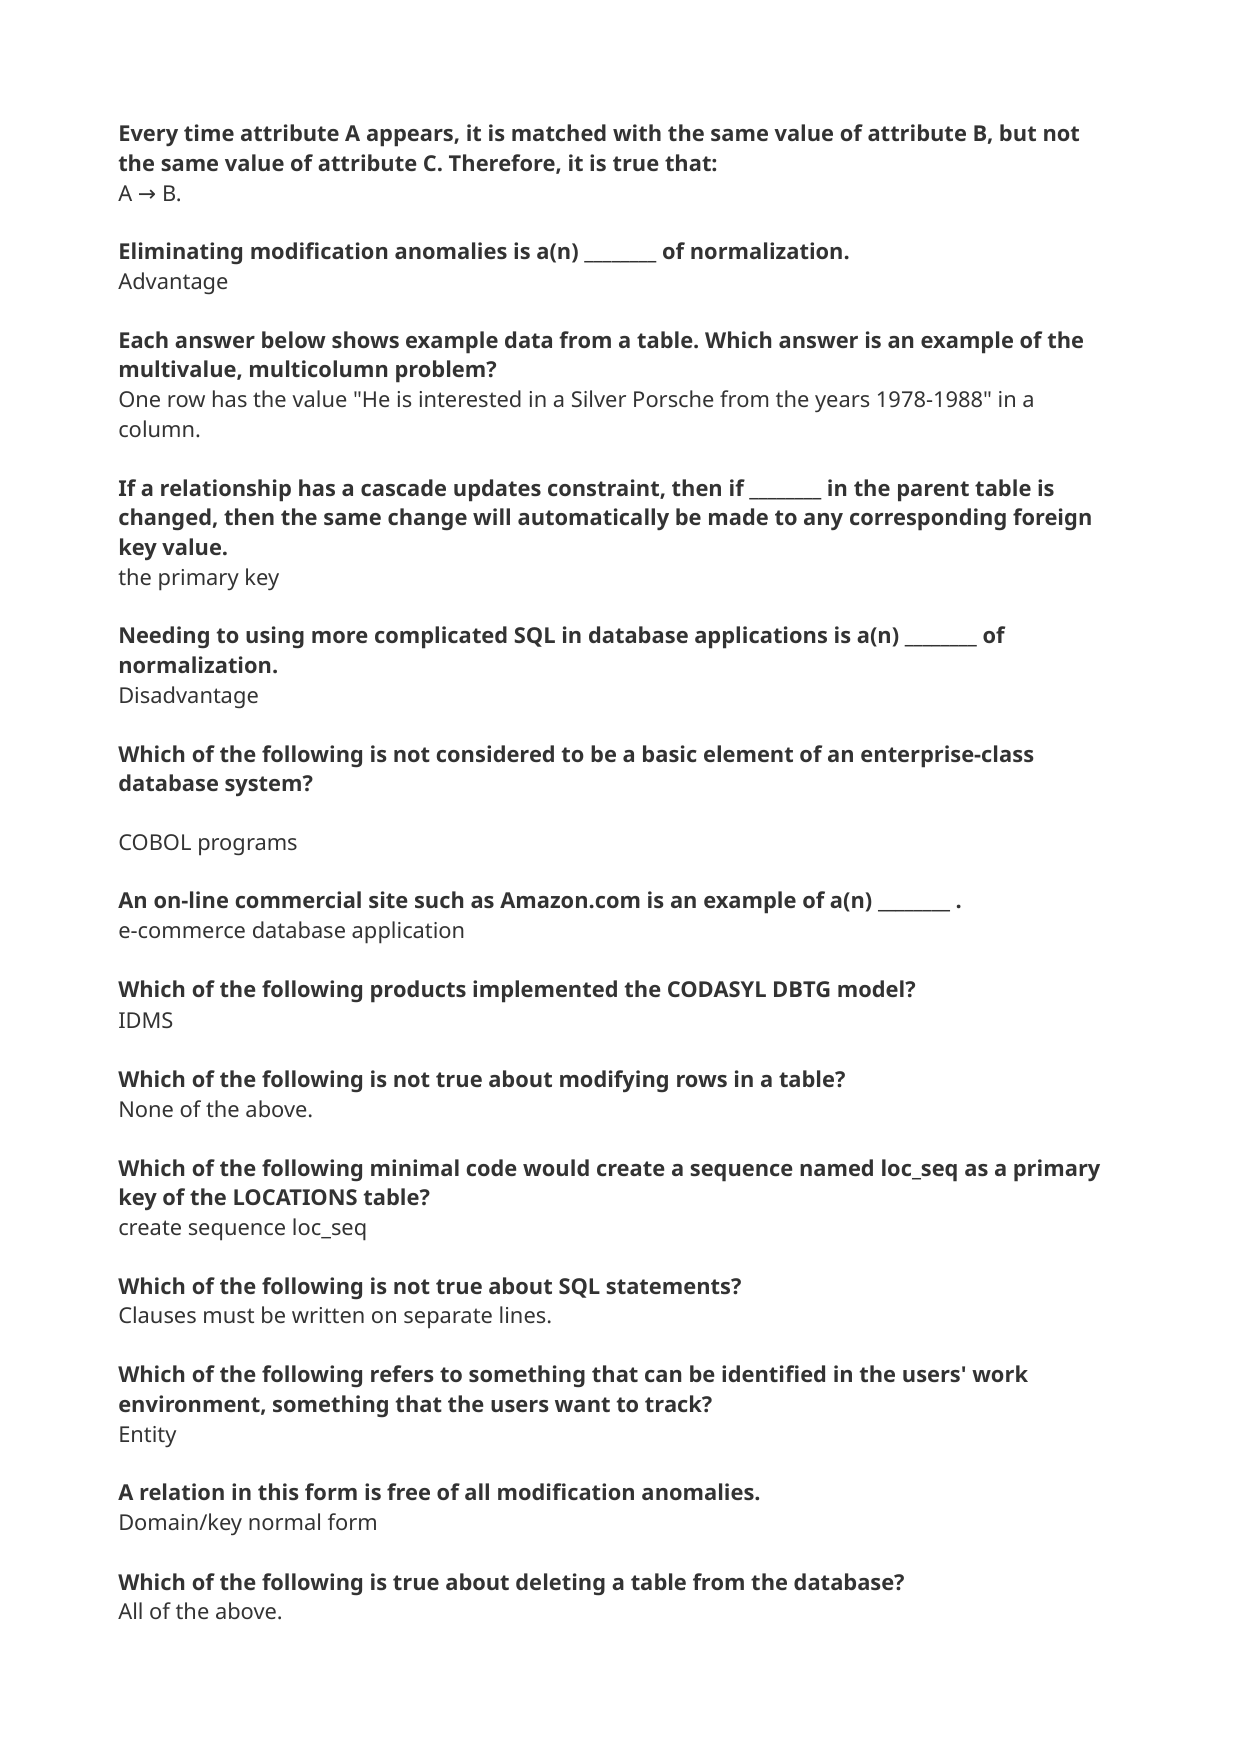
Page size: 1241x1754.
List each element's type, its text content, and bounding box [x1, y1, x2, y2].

text An on-line commercial site such as Amazon.com is an example of a(n) ________ . [118, 885, 1122, 915]
text Which of the following products implemented the CODASYL DBTG model? [118, 974, 1122, 1003]
text Which of the following is not considered to be a basic element of an enterprise-class database system? [118, 738, 1122, 798]
text Advantage [118, 266, 1122, 296]
text the primary key [118, 562, 1122, 592]
text Each answer below shows example data from a table. Which answer is an example of the multivalue, multicolumn problem? [118, 324, 1122, 384]
text All of the above. [118, 1596, 1122, 1626]
text IDMSw has the value "He is interested in a Silver Porsche from the years 1978-19 [118, 1003, 1122, 1064]
text COBOL programs [118, 827, 1122, 857]
text Needing to using more complicated SQL in database applications is a(n) ________ of normalization. [118, 620, 1122, 680]
text e-commerce database application [118, 915, 1122, 945]
text Every time attribute A appears, it is matched with the same value of attribute B, but not the same value of attribute C. Therefore, it is true that: [118, 118, 1122, 178]
text None of the above. [118, 1094, 1122, 1124]
text A → B. [118, 178, 1122, 207]
text A relation in this form is free of all modification anomalies. [118, 1477, 1122, 1507]
text Which of the following is not true about SQL statements? Clauses must be written on separate lines. [118, 1271, 1122, 1330]
text If a relationship has a cascade updates constraint, then if ________ in the parent table is changed, then the same change will automatically be made to any corresponding foreign key value. [118, 472, 1122, 562]
text Which of the following is true about deleting a table from the database? [118, 1567, 1122, 1596]
text Domain/key normal form [118, 1507, 1122, 1537]
text Disadvantage [118, 680, 1122, 710]
text Which of the following refers to something that can be identified in the users' work environment, something that the users want to track? [118, 1359, 1122, 1419]
text Eliminating modification anomalies is a(n) ________ of normalization. [118, 236, 1122, 266]
text Which of the following minimal code would create a sequence named loc_seq as a primary key of the LOCATIONS table? create sequence loc_seq [118, 1153, 1122, 1242]
text One row has the value "He is interested in a Silver Porsche from the years 1978-1988" in a column. [118, 384, 1122, 444]
text Entity [118, 1419, 1122, 1448]
text Which of the following is not true about modifying rows in a table? [118, 1064, 1122, 1094]
